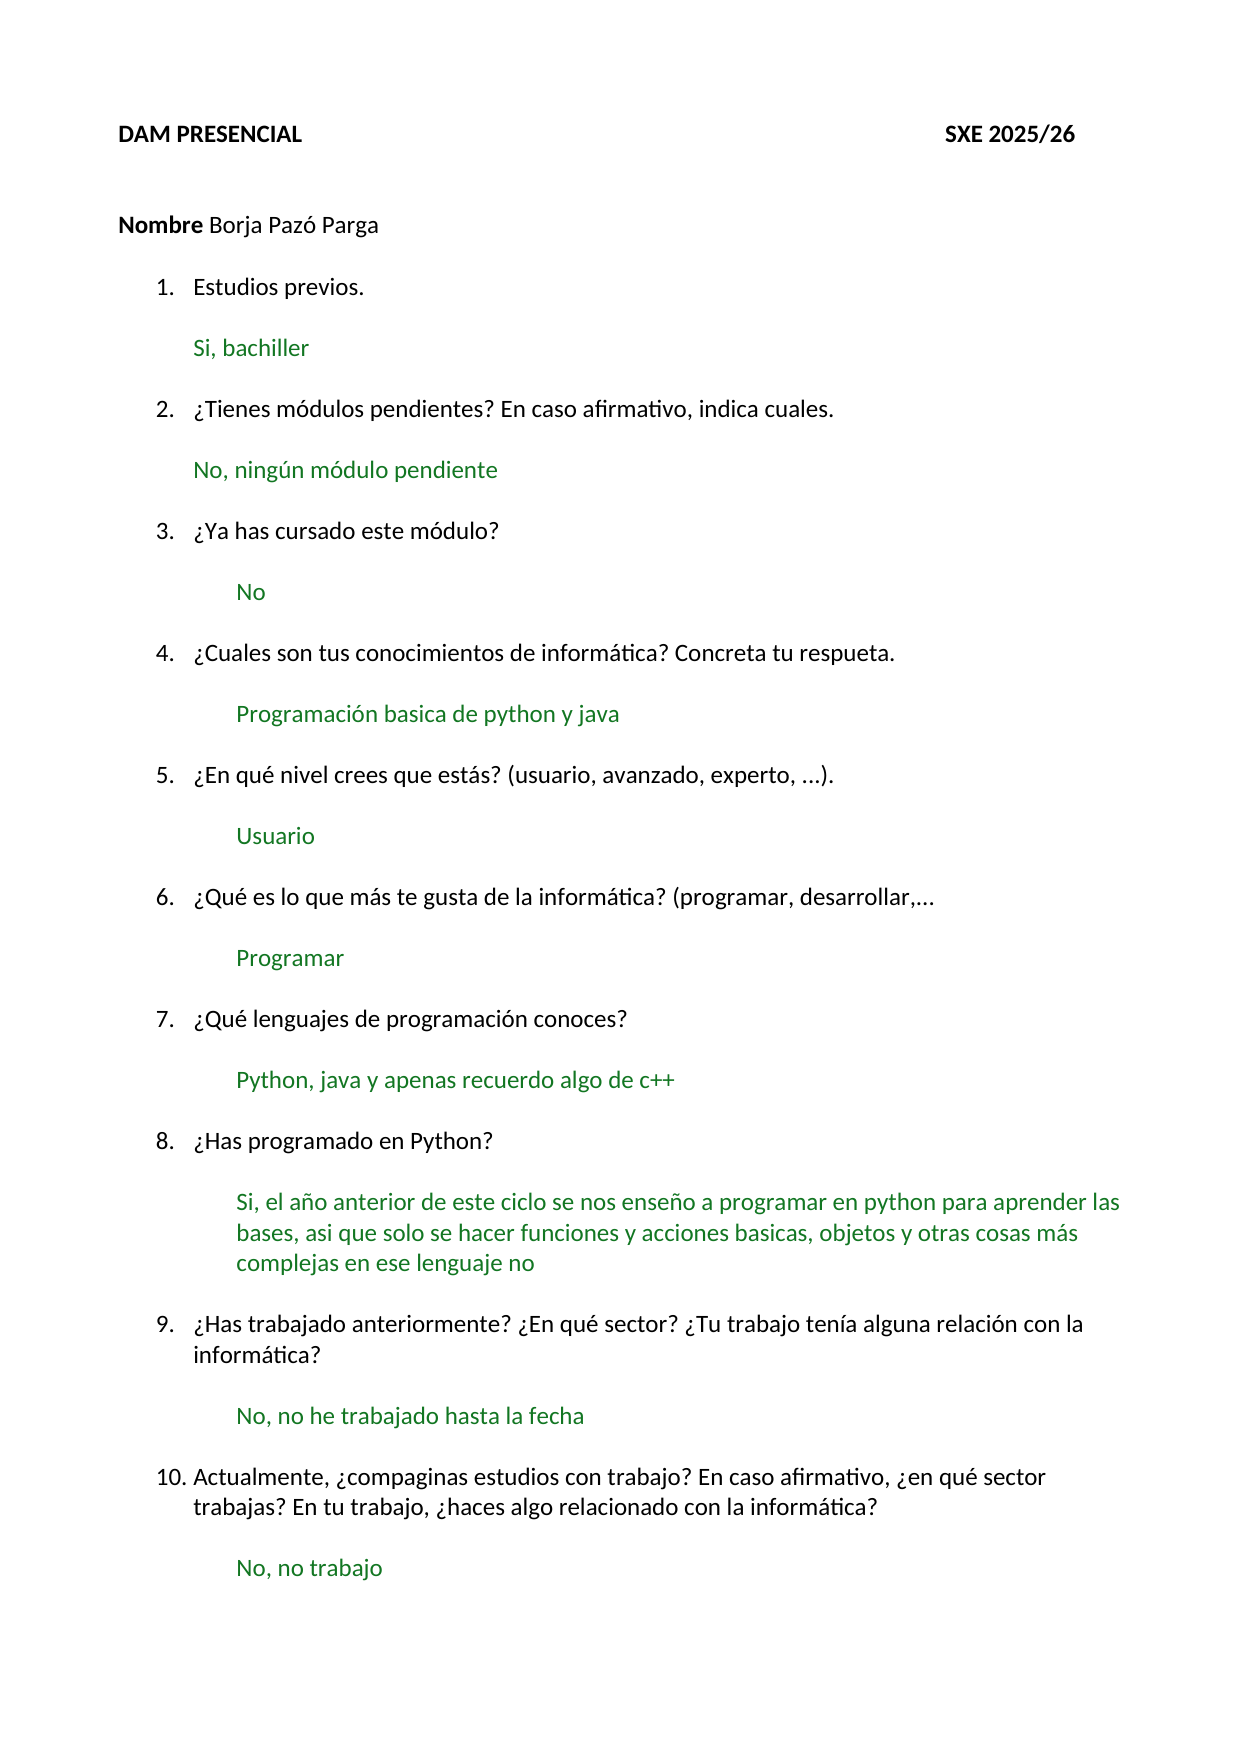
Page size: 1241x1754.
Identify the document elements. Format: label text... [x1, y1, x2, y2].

text DAM PRESENCIAL SXE 2025/26 [118, 118, 1122, 149]
text Python, java y apenas recuerdo algo de c++ [118, 1064, 1122, 1095]
list ¿En qué nivel crees que estás? (usuario, avanzado, experto, ...). [156, 759, 1122, 789]
list ¿Cuales son tus conocimientos de informática? Concreta tu respueta. [156, 637, 1122, 667]
list ¿Has programado en Python? [156, 1125, 1122, 1156]
text No, no he trabajado hasta la fecha [118, 1400, 1122, 1431]
list ¿Ya has cursado este módulo? [156, 515, 1122, 545]
list ¿Qué lenguajes de programación conoces? [156, 1003, 1122, 1034]
text Si, el año anterior de este ciclo se nos enseño a programar en python para aprender las bases, asi que solo se hacer funciones y acciones basicas, objetos y otras cosas más complejas en ese lenguaje no [118, 1186, 1122, 1278]
list ¿Tienes módulos pendientes? En caso afirmativo, indica cuales. [156, 393, 1122, 423]
text Usuario [118, 820, 1122, 851]
list Estudios previos. [156, 271, 1122, 301]
text No, no trabajo [118, 1553, 1122, 1583]
list Si, bachiller [156, 332, 1122, 362]
text No [118, 576, 1122, 606]
list Actualmente, ¿compaginas estudios con trabajo? En caso afirmativo, ¿en qué sector trabajas? En tu trabajo, ¿haces algo relacionado con la informática? [156, 1461, 1122, 1522]
text Programar [118, 942, 1122, 973]
list ¿Has trabajado anteriormente? ¿En qué sector? ¿Tu trabajo tenía alguna relación con la informática? [156, 1308, 1122, 1369]
text Programación basica de python y java [118, 698, 1122, 728]
text Nombre Borja Pazó Parga [118, 210, 1122, 240]
list No, ningún módulo pendiente [156, 454, 1122, 484]
list ¿Qué es lo que más te gusta de la informática? (programar, desarrollar,... [156, 881, 1122, 912]
